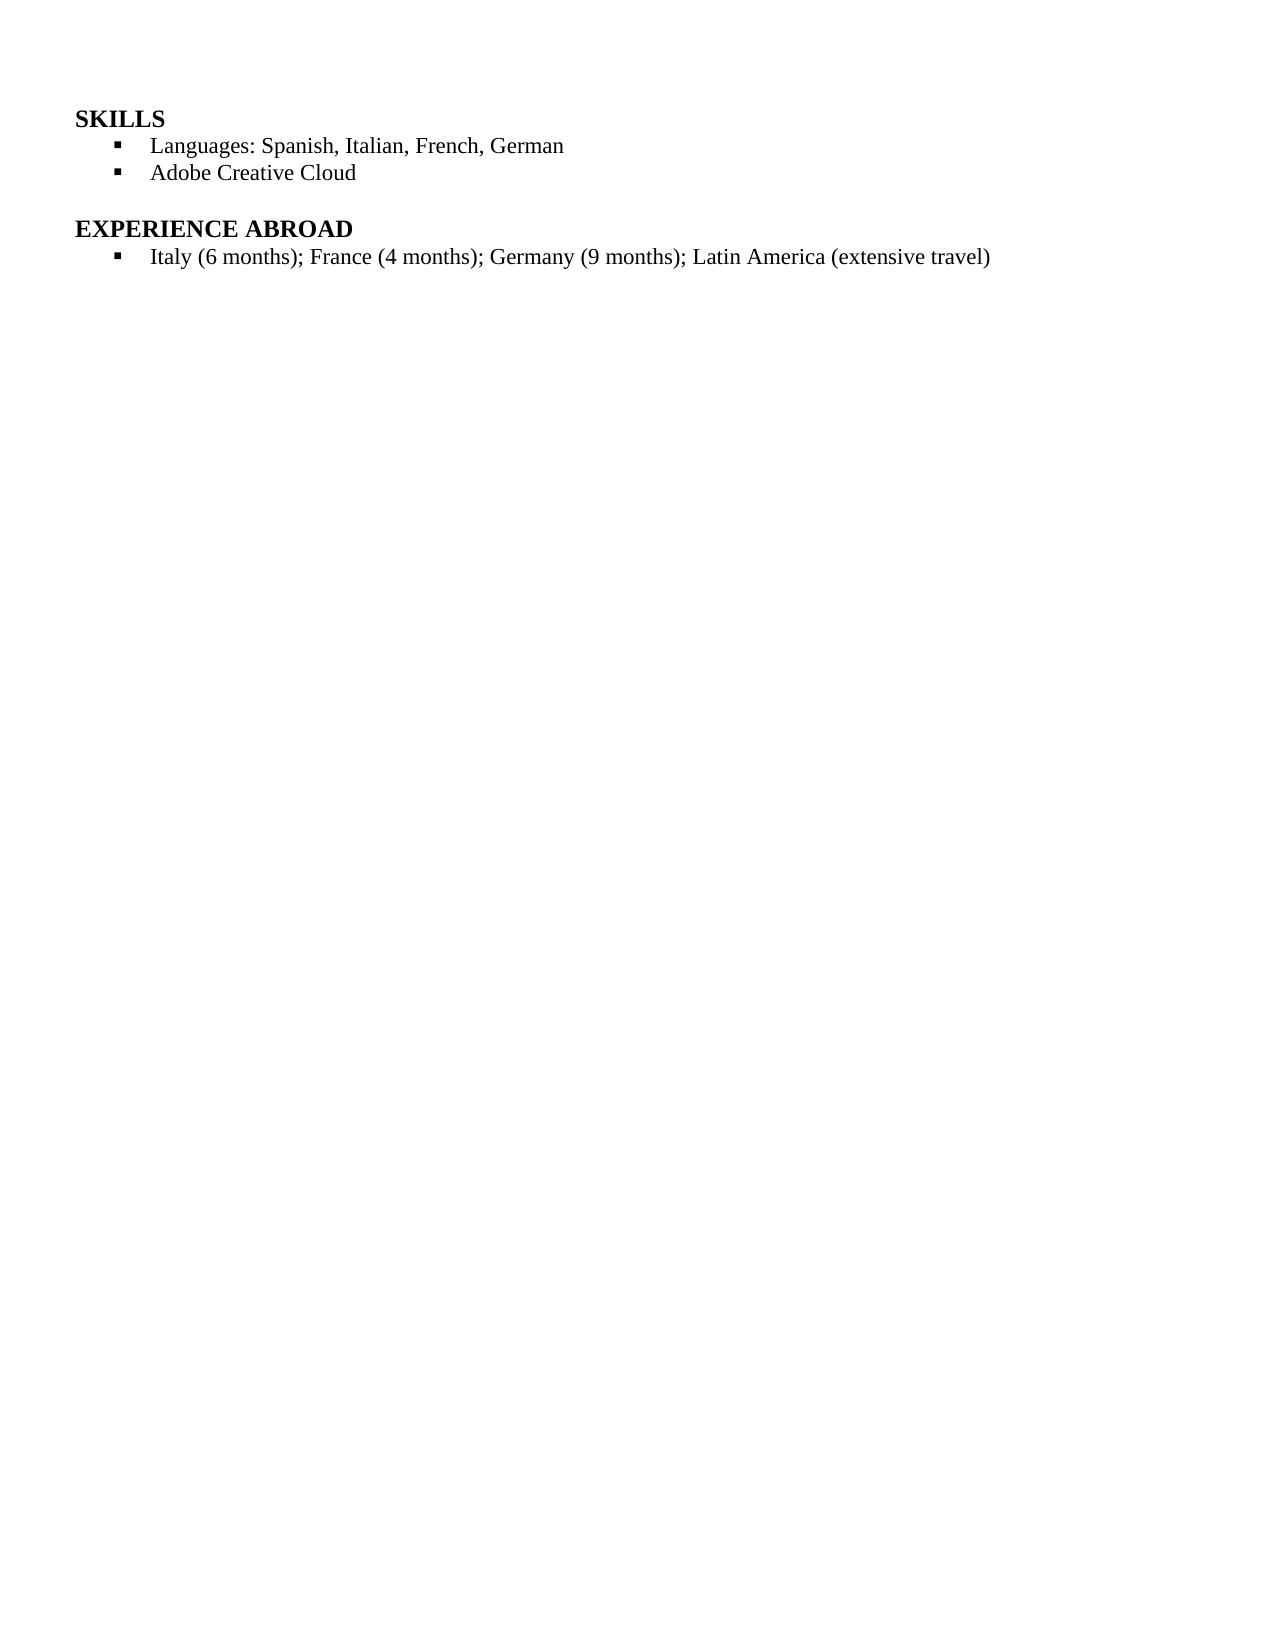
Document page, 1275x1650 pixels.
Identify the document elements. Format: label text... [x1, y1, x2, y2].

text EXPERIENCE ABROAD [75, 214, 1200, 243]
list Languages: Spanish, Italian, French, German [112, 132, 1200, 159]
list Italy (6 months); France (4 months); Germany (9 months); Latin America (extensive travel) [112, 243, 1200, 269]
text SKILLS [75, 104, 1200, 132]
list Adobe Creative Cloud [112, 159, 1200, 185]
